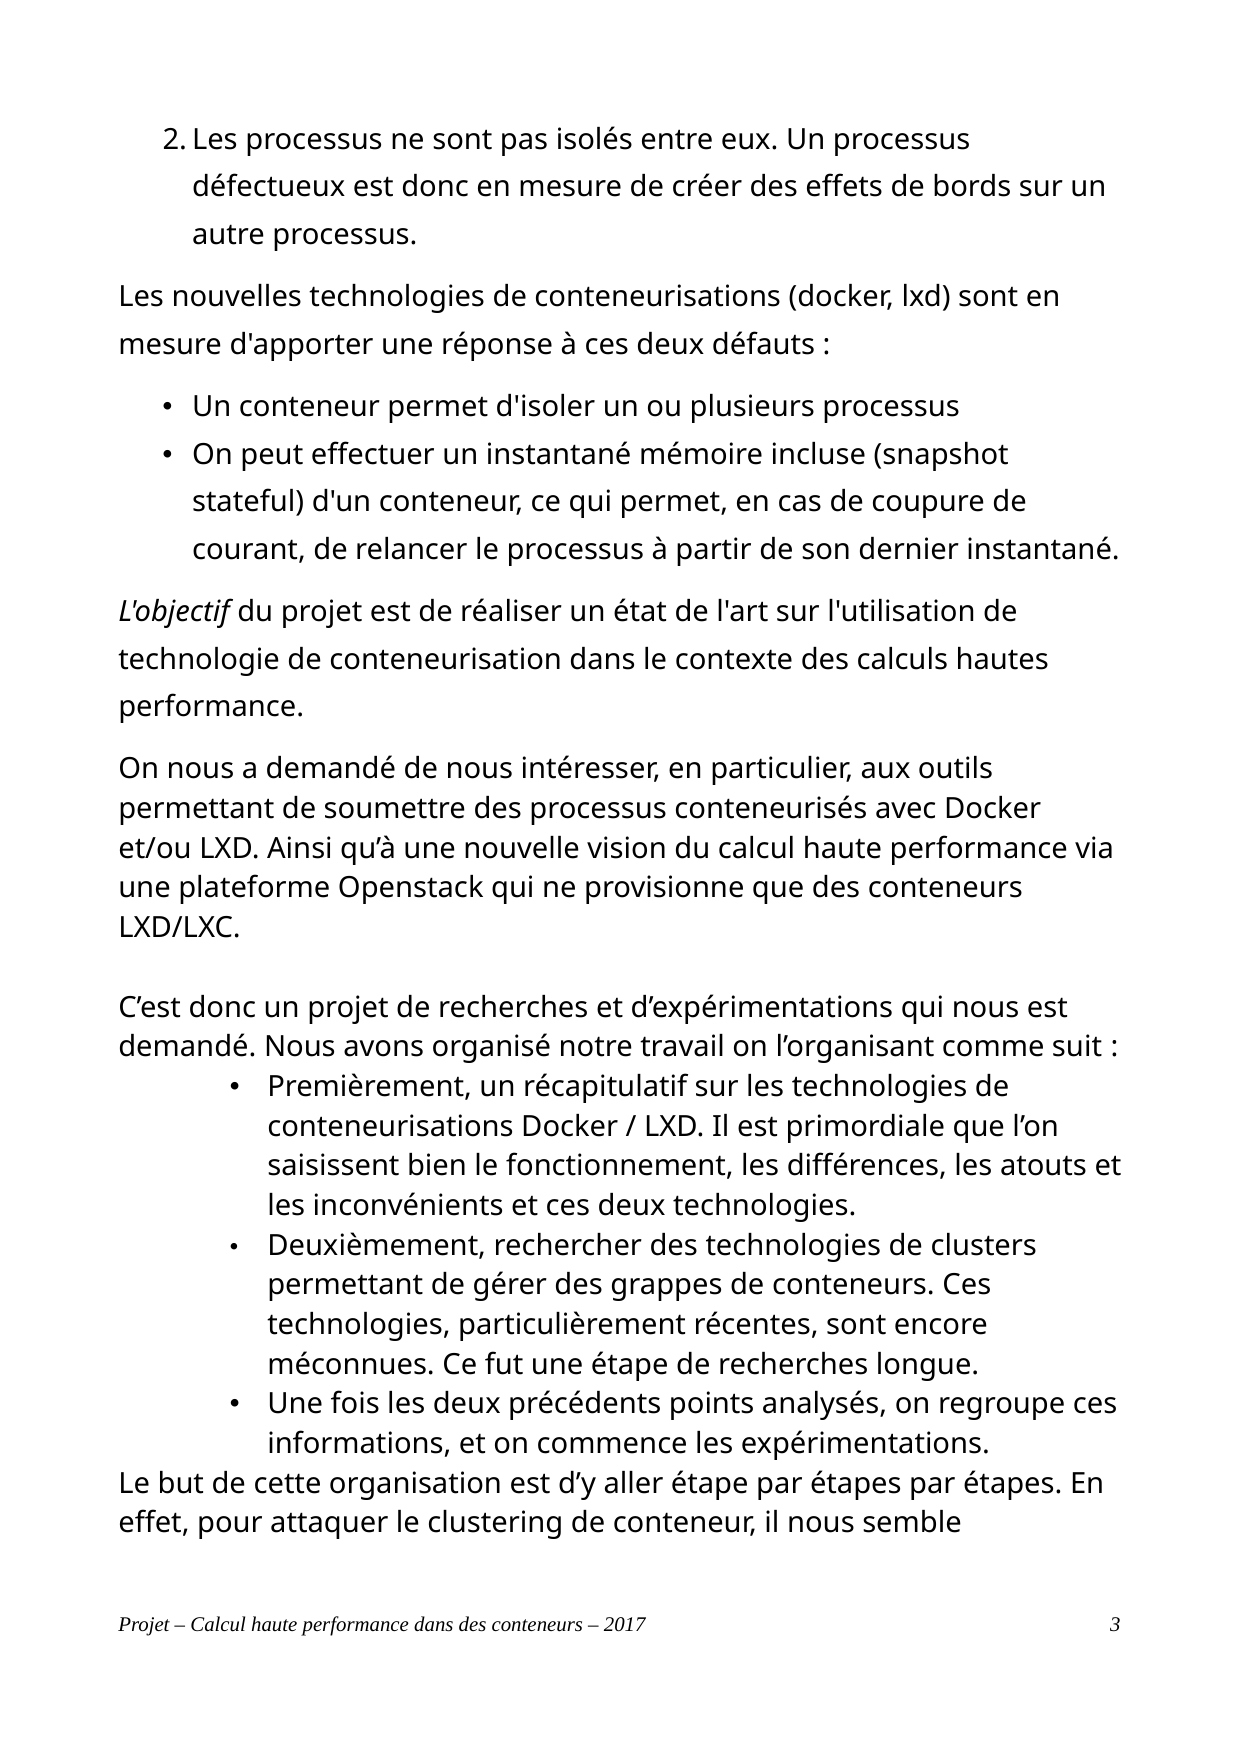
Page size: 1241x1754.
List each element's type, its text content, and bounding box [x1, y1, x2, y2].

text On nous a demandé de nous intéresser, en particulier, aux outils permettant de soumettre des processus conteneurisés avec Docker et/ou LXD. Ainsi qu’à une nouvelle vision du calcul haute performance via une plateforme Openstack qui ne provisionne que des conteneurs LXD/LXC. [118, 748, 1122, 946]
text C’est donc un projet de recherches et d’expérimentations qui nous est demandé. Nous avons organisé notre travail on l’organisant comme suit : [118, 986, 1122, 1065]
list Deuxièmement, rechercher des technologies de clusters permettant de gérer des grappes de conteneurs. Ces technologies, particulièrement récentes, sont encore méconnues. Ce fut une étape de recherches longue. [229, 1224, 1122, 1383]
list Les processus ne sont pas isolés entre eux. Un processus défectueux est donc en mesure de créer des effets de bords sur un autre processus. [162, 118, 1122, 253]
text L'objectif du projet est de réaliser un état de l'art sur l'utilisation de technologie de conteneurisation dans le contexte des calculs hautes performance. [118, 590, 1122, 725]
list On peut effectuer un instantané mémoire incluse (snapshot stateful) d'un conteneur, ce qui permet, en cas de coupure de courant, de relancer le processus à partir de son dernier instantané. [162, 433, 1122, 568]
list Premièrement, un récapitulatif sur les technologies de conteneurisations Docker / LXD. Il est primordiale que l’on saisissent bien le fonctionnement, les différences, les atouts et les inconvénients et ces deux technologies. [229, 1065, 1122, 1224]
text Les nouvelles technologies de conteneurisations (docker, lxd) sont en mesure d'apporter une réponse à ces deux défauts : [118, 276, 1122, 363]
list Une fois les deux précédents points analysés, on regroupe ces informations, et on commence les expérimentations. [229, 1383, 1122, 1462]
list Un conteneur permet d'isoler un ou plusieurs processus [162, 385, 1122, 425]
text Le but de cette organisation est d’y aller étape par étapes par étapes. En effet, pour attaquer le clustering de conteneur, il nous semble [118, 1462, 1122, 1541]
